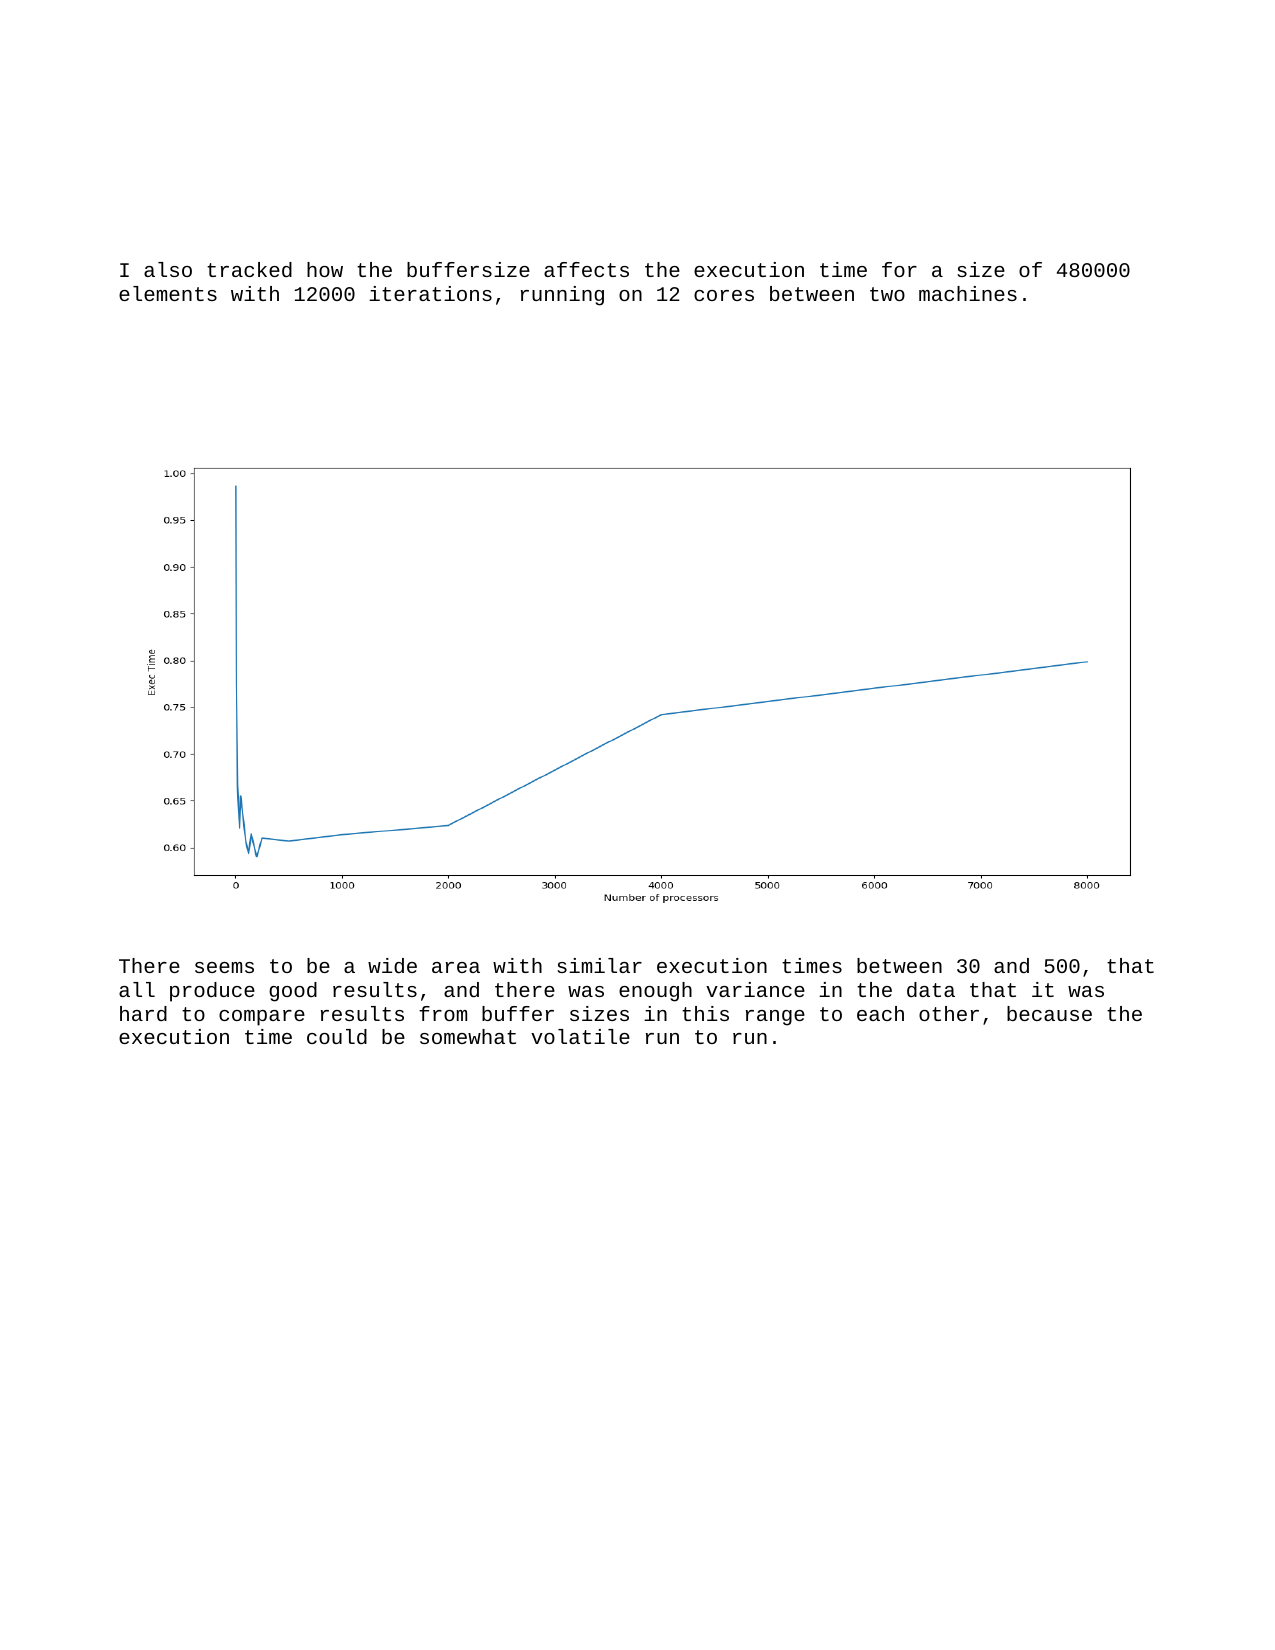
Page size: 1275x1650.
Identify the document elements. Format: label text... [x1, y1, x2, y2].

text There seems to be a wide area with similar execution times between 30 and 500, that all produce good results, and there was enough variance in the data that it was hard to compare results from buffer sizes in this range to each other, because the execution time could be somewhat volatile run to run. [118, 956, 1157, 1051]
picture [42, 404, 1250, 933]
text I also tracked how the buffersize affects the execution time for a size of 480000 elements with 12000 iterations, running on 12 cores between two machines. [118, 260, 1157, 307]
